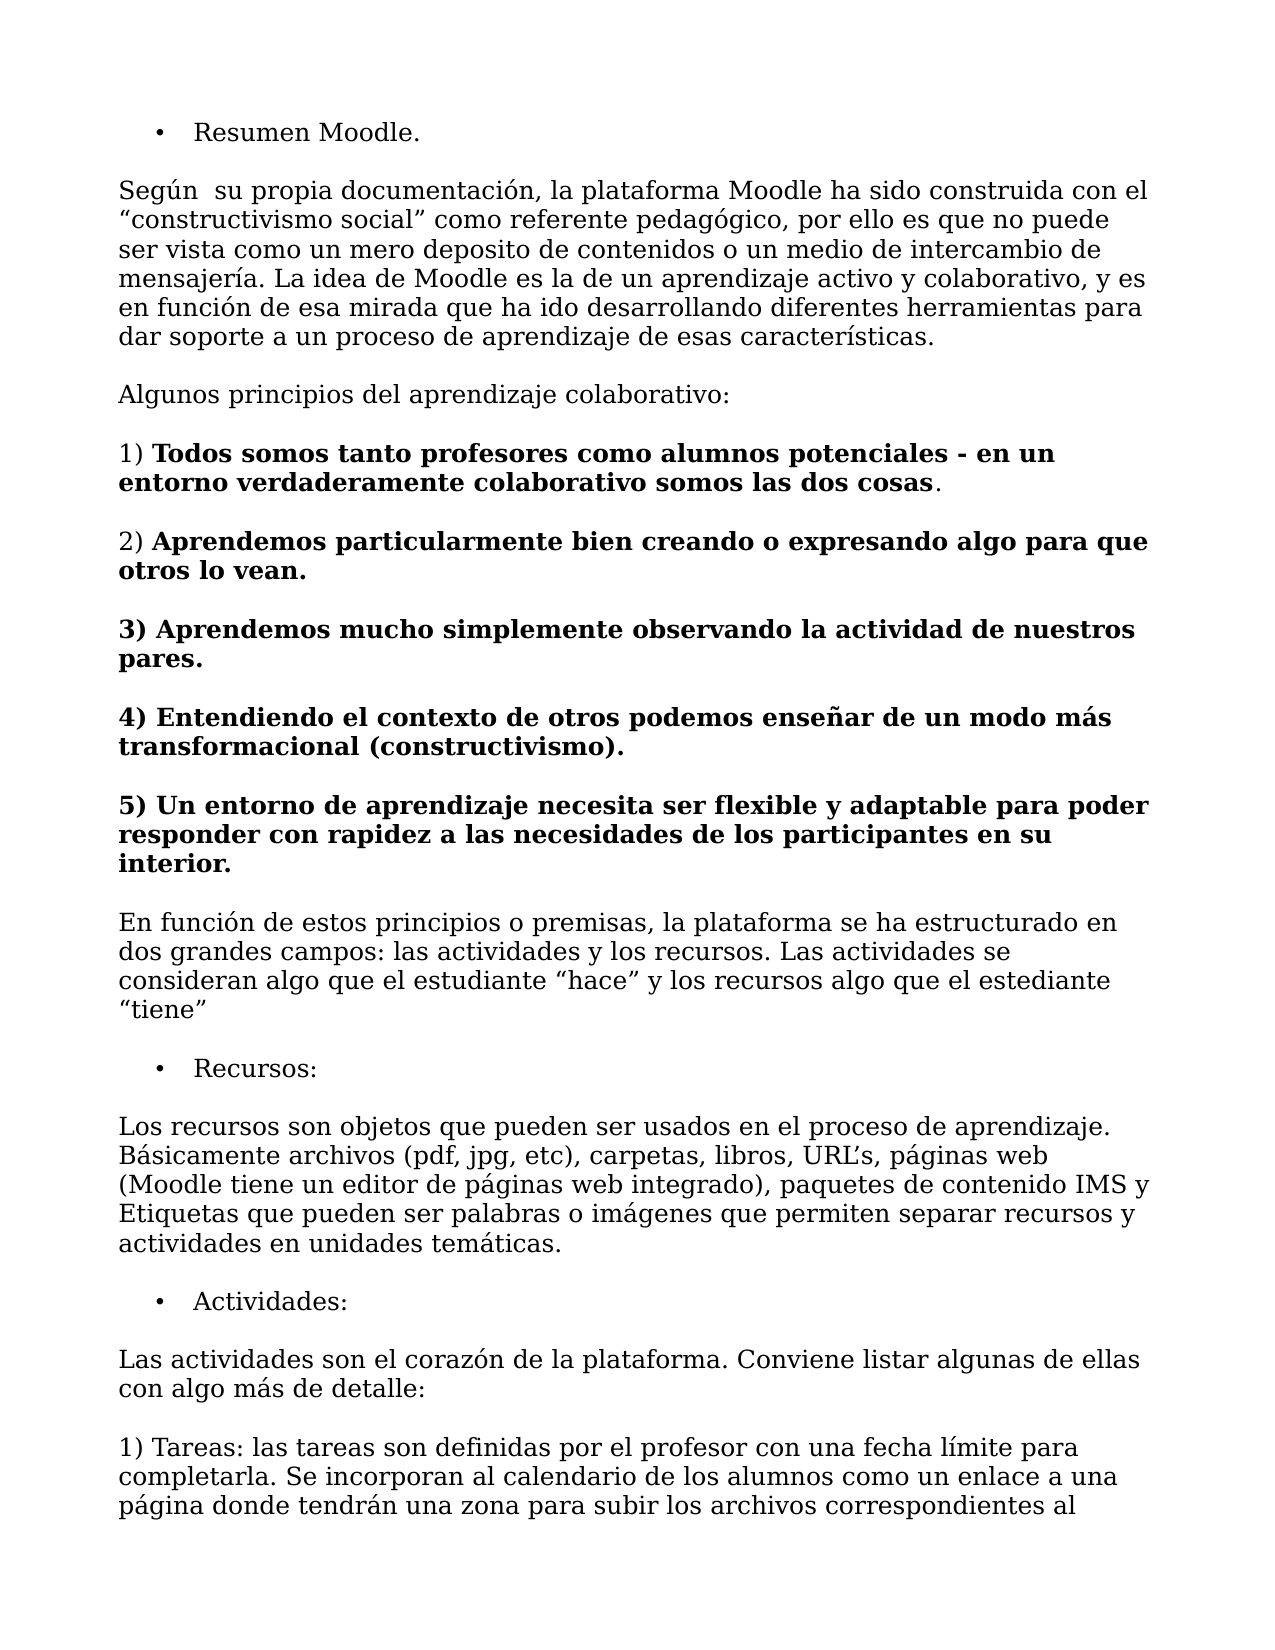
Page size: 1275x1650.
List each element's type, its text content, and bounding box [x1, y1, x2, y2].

text 2) Aprendemos particularmente bien creando o expresando algo para que otros lo vean. [118, 527, 1157, 586]
text Algunos principios del aprendizaje colaborativo: [118, 381, 1157, 410]
list Resumen Moodle. [156, 118, 1157, 147]
text 5) Un entorno de aprendizaje necesita ser flexible y adaptable para poder responder con rapidez a las necesidades de los participantes en su interior. [118, 791, 1157, 879]
list Recursos: [156, 1054, 1157, 1083]
text Las actividades son el corazón de la plataforma. Conviene listar algunas de ellas con algo más de detalle: [118, 1345, 1157, 1404]
list Actividades: [156, 1287, 1157, 1316]
text Los recursos son objetos que pueden ser usados en el proceso de aprendizaje. Básicamente archivos (pdf, jpg, etc), carpetas, libros, URL’s, páginas web (Moodle tiene un editor de páginas web integrado), paquetes de contenido IMS y Etiquetas que pueden ser palabras o imágenes que permiten separar recursos y actividades en unidades temáticas. [118, 1112, 1157, 1258]
text 3) Aprendemos mucho simplemente observando la actividad de nuestros pares. [118, 615, 1157, 673]
text Según su propia documentación, la plataforma Moodle ha sido construida con el “constructivismo social” como referente pedagógico, por ello es que no puede ser vista como un mero deposito de contenidos o un medio de intercambio de mensajería. La idea de Moodle es la de un aprendizaje activo y colaborativo, y es en función de esa mirada que ha ido desarrollando diferentes herramientas para dar soporte a un proceso de aprendizaje de esas características. [118, 176, 1157, 351]
text En función de estos principios o premisas, la plataforma se ha estructurado en dos grandes campos: las actividades y los recursos. Las actividades se consideran algo que el estudiante “hace” y los recursos algo que el estediante “tiene” [118, 908, 1157, 1024]
text 1) Tareas: las tareas son definidas por el profesor con una fecha límite para completarla. Se incorporan al calendario de los alumnos como un enlace a una página donde tendrán una zona para subir los archivos correspondientes al [118, 1433, 1157, 1520]
text 1) Todos somos tanto profesores como alumnos potenciales - en un entorno verdaderamente colaborativo somos las dos cosas. [118, 439, 1157, 498]
text 4) Entendiendo el contexto de otros podemos enseñar de un modo más transformacional (constructivismo). [118, 703, 1157, 761]
